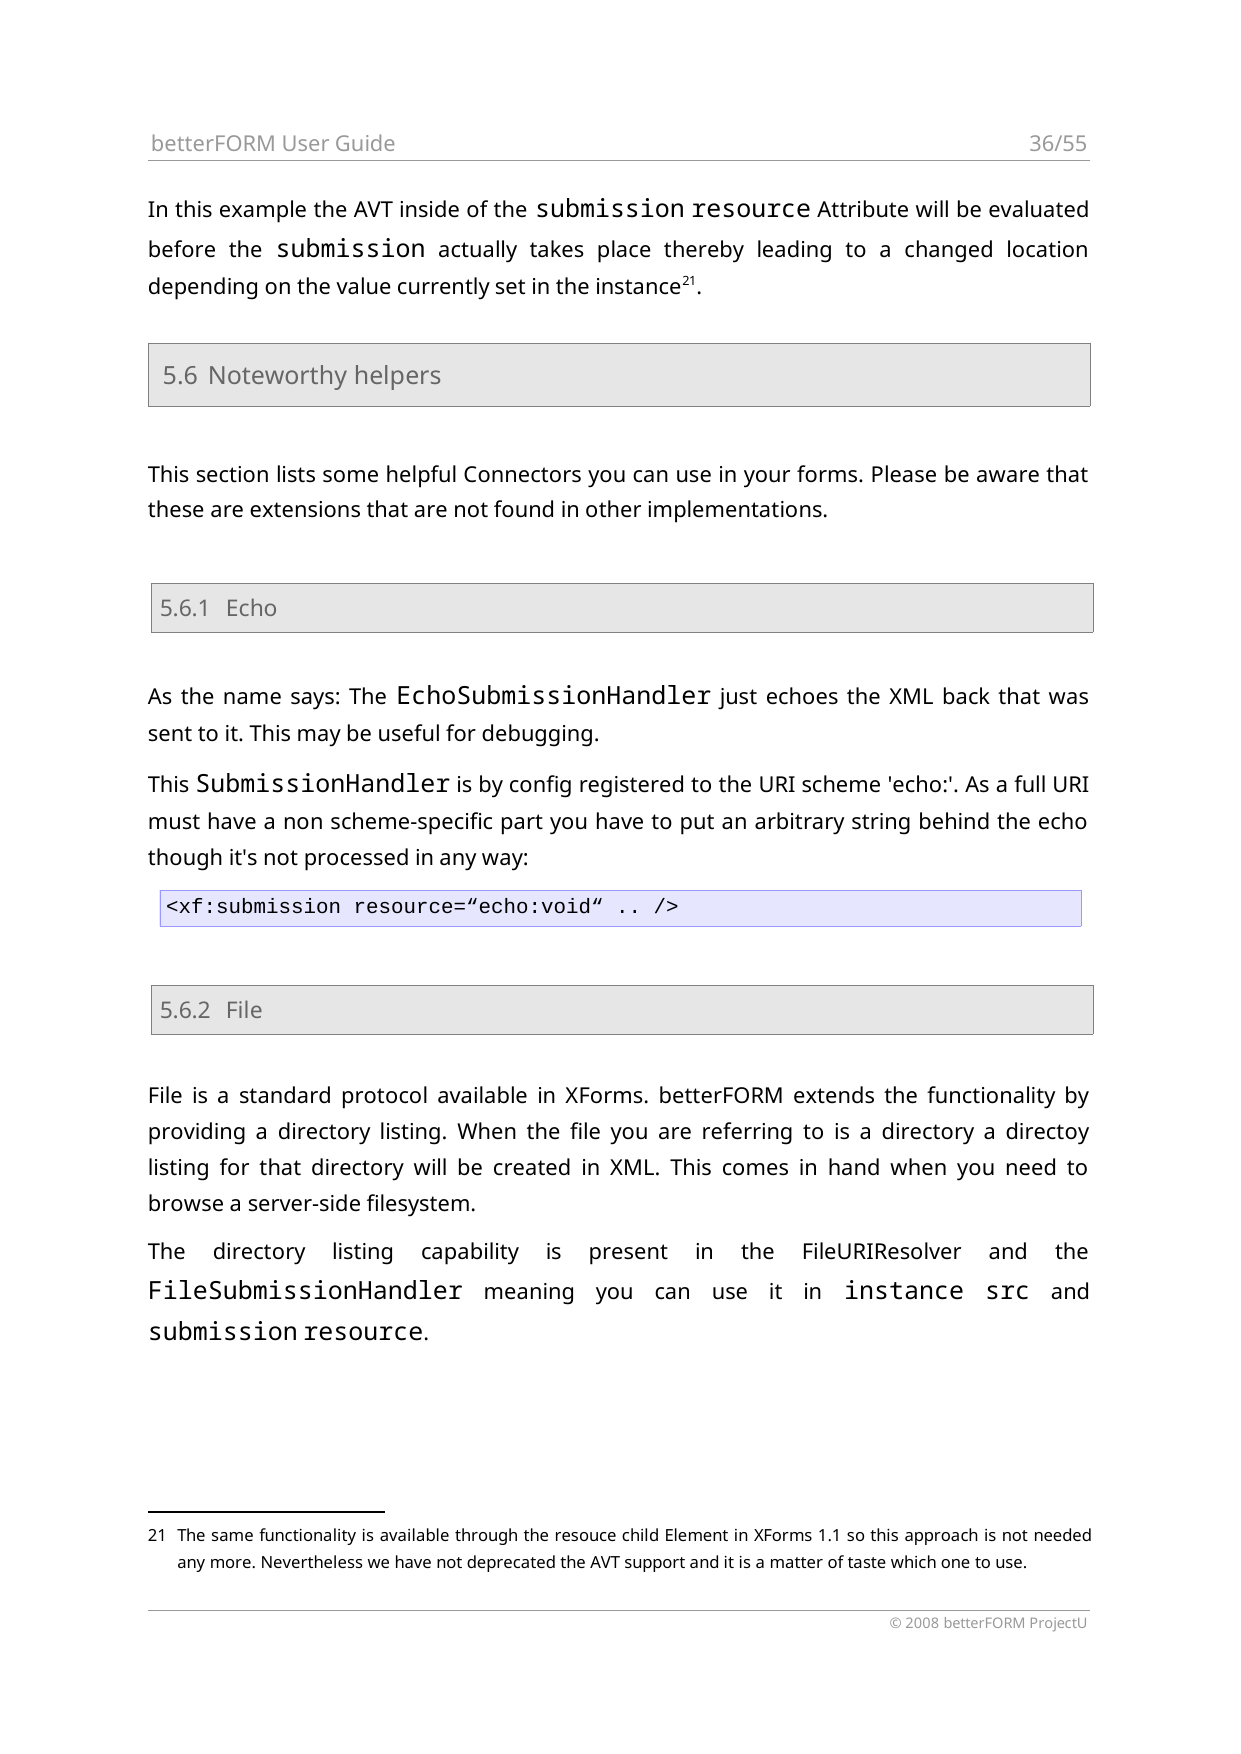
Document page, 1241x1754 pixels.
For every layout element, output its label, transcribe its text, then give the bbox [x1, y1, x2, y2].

subtitle Noteworthy helpers [149, 344, 1090, 406]
text File is a standard protocol available in XForms. betterFORM extends the functionality by providing a directory listing. When the file you are referring to is a directory a directoy listing for that directory will be created in XML. This comes in hand when you need to browse a server-side filesystem. [148, 1080, 1090, 1217]
text <xf:submission resource=“echo:void“ .. /> [161, 891, 1081, 926]
text This SubmissionHandler is by config registered to the URI scheme 'echo:'. As a full URI must have a non scheme-specific part you have to put an arbitrary string behind the echo though it's not processed in any way: [148, 766, 1090, 872]
text This section lists some helpful Connectors you can use in your forms. Please be aware that these are extensions that are not found in other implementations. [148, 458, 1090, 524]
text In this example the AVT inside of the submission resource Attribute will be evaluated before the submission actually takes place thereby leading to a changed location depending on the value currently set in the instance. [148, 191, 1090, 301]
text The same functionality is available through the resouce child Element in XForms 1.1 so this approach is not needed any more. Nevertheless we have not deprecated the AVT support and it is a matter of taste which one to use. [148, 1524, 1093, 1574]
text The directory listing capability is present in the FileURIResolver and the FileSubmissionHandler meaning you can use it in instance src and submission resource. [148, 1236, 1090, 1347]
text As the name says: The EchoSubmissionHandler just echoes the XML back that was sent to it. This may be useful for debugging. [148, 678, 1090, 747]
subtitle File [152, 986, 1093, 1034]
subtitle Echo [152, 584, 1093, 632]
